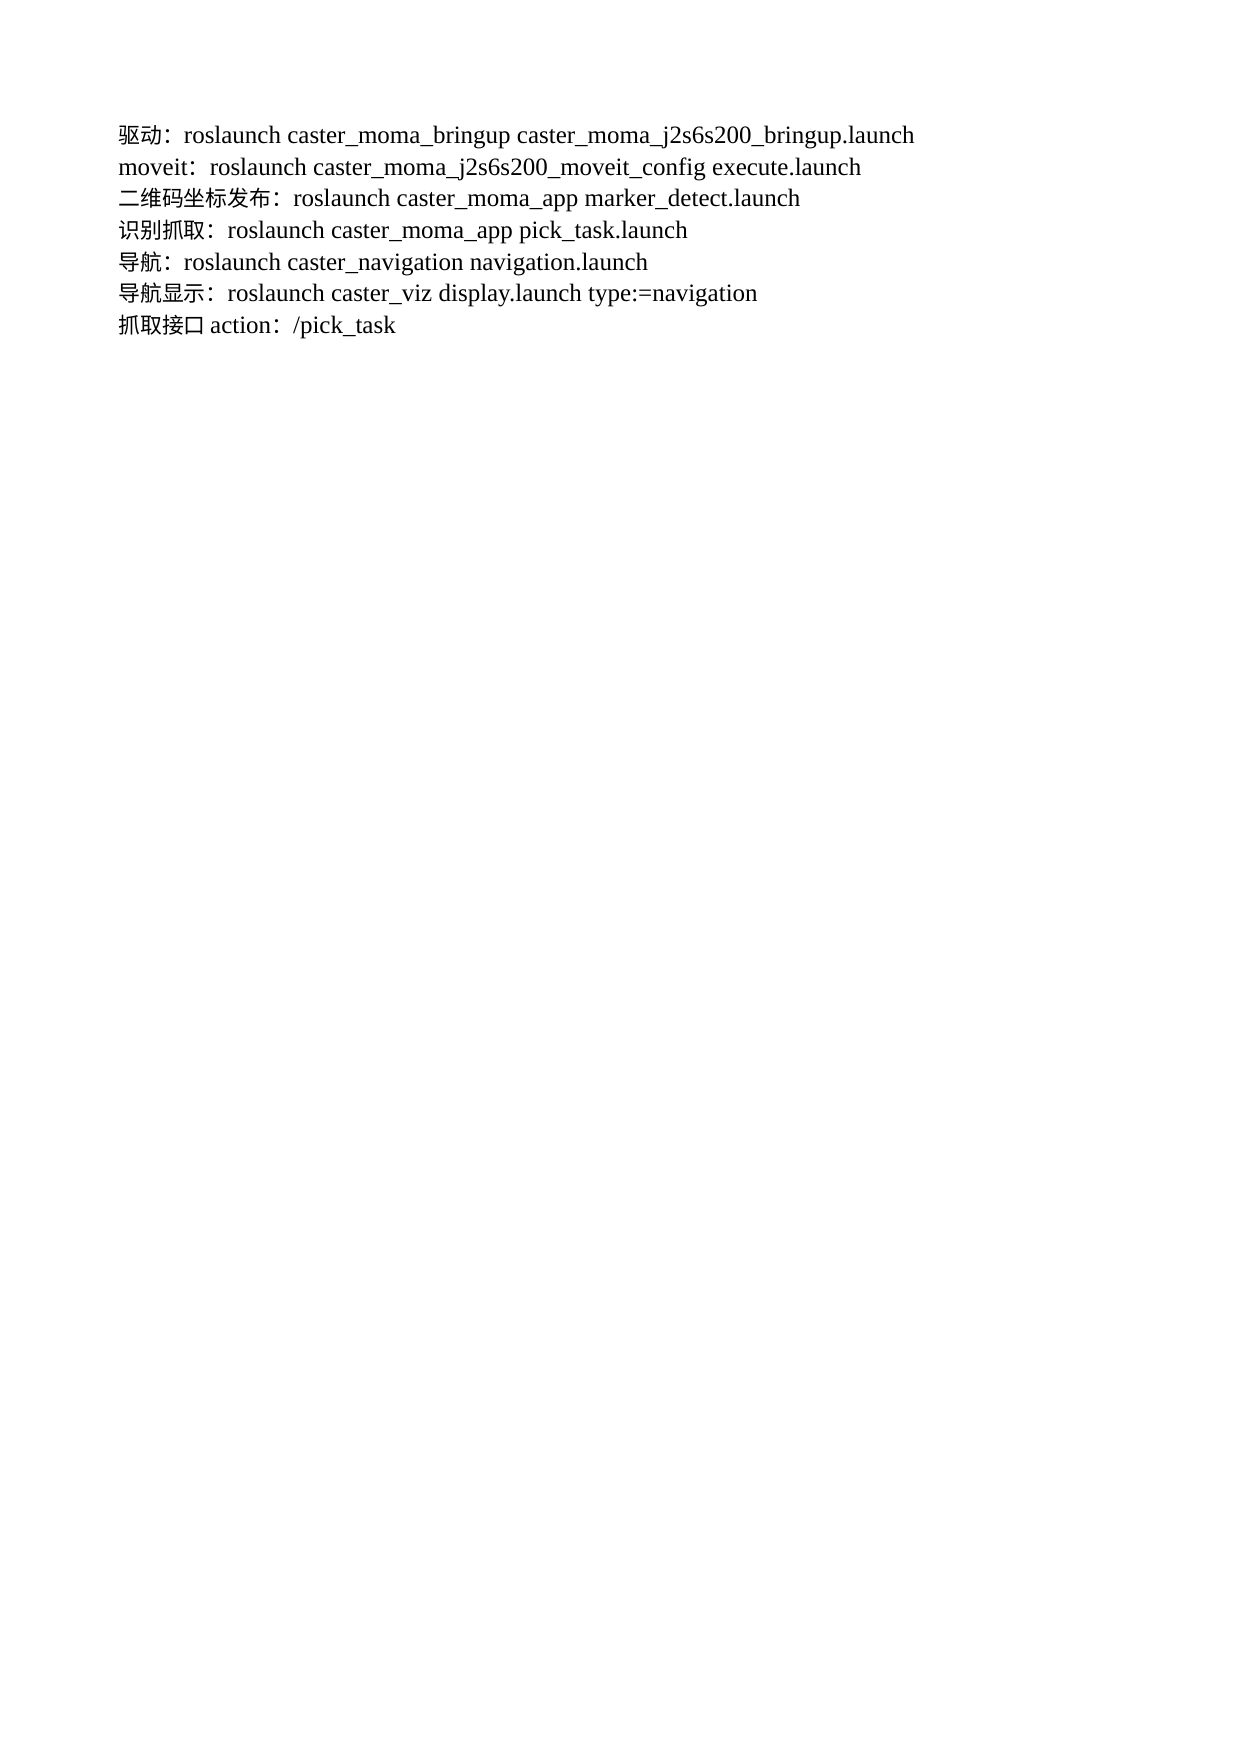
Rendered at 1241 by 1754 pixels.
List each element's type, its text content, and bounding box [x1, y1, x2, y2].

text 导航：roslaunch caster_navigation navigation.launch [118, 245, 1122, 276]
text 导航显示：roslaunch caster_viz display.launch type:=navigation [118, 276, 1122, 308]
text 识别抓取：roslaunch caster_moma_app pick_task.launch [118, 213, 1122, 245]
text 抓取接口action：/pick_task [118, 308, 1122, 340]
text 驱动：roslaunch caster_moma_bringup caster_moma_j2s6s200_bringup.launch [118, 118, 1122, 150]
text 二维码坐标发布：roslaunch caster_moma_app marker_detect.launch [118, 181, 1122, 213]
text moveit：roslaunch caster_moma_j2s6s200_moveit_config execute.launch [118, 150, 1122, 181]
